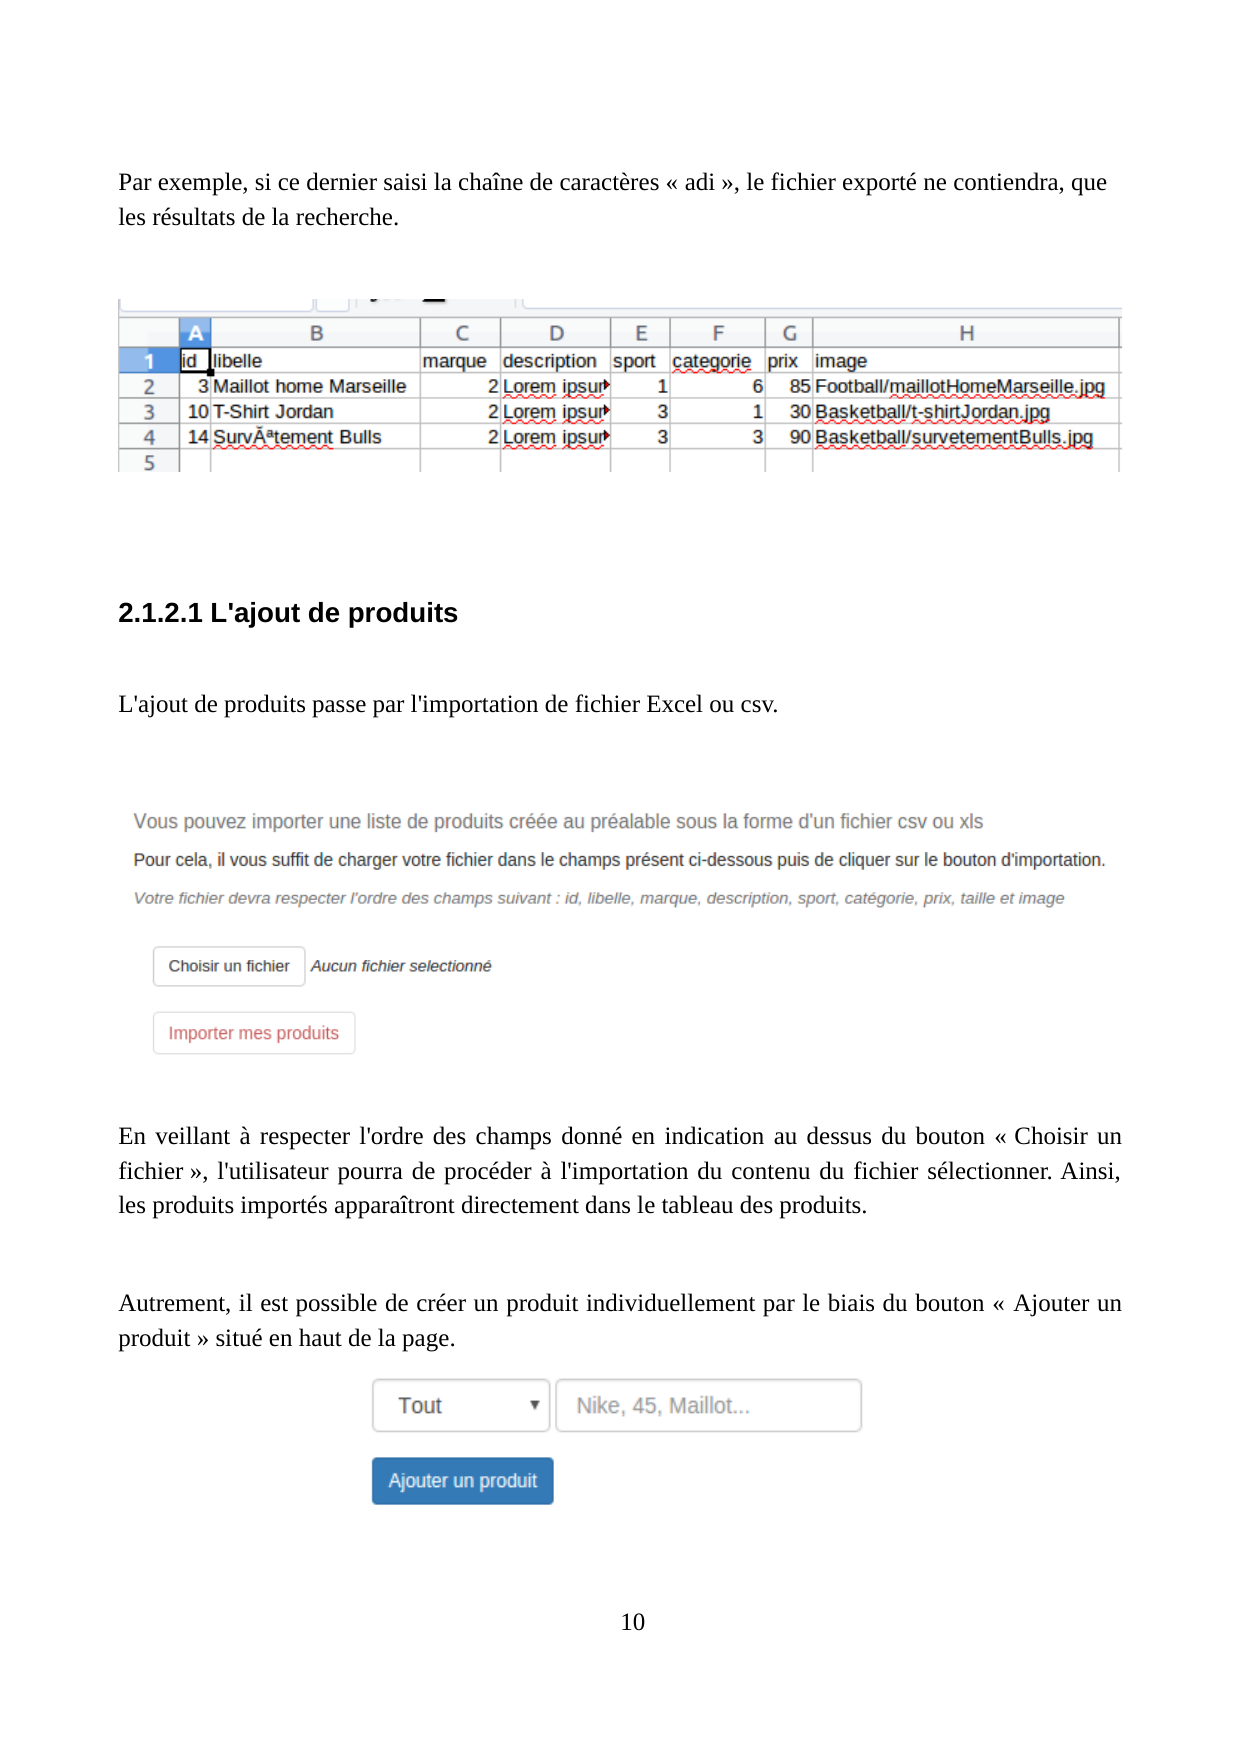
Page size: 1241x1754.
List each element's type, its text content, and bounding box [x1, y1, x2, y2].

text Autrement, il est possible de créer un produit individuellement par le biais du bouton « Ajouter un produit » situé en haut de la page. [118, 1288, 1122, 1352]
picture [352, 1371, 889, 1516]
picture [118, 787, 1123, 1067]
picture [118, 299, 1123, 472]
subtitle 2.1.2.1 L'ajout de produits [118, 596, 1122, 628]
text En veillant à respecter l'ordre des champs donné en indication au dessus du bouton « Choisir un fichier », l'utilisateur pourra de procéder à l'importation du contenu du fichier sélectionner. Ainsi, les produits importés apparaîtront directement dans le tableau des produits. [118, 1121, 1122, 1219]
text L'ajout de produits passe par l'importation de fichier Excel ou csv. [118, 689, 1122, 718]
text Par exemple, si ce dernier saisi la chaîne de caractères « adi », le fichier exporté ne contiendra, que les résultats de la recherche. [118, 167, 1122, 230]
